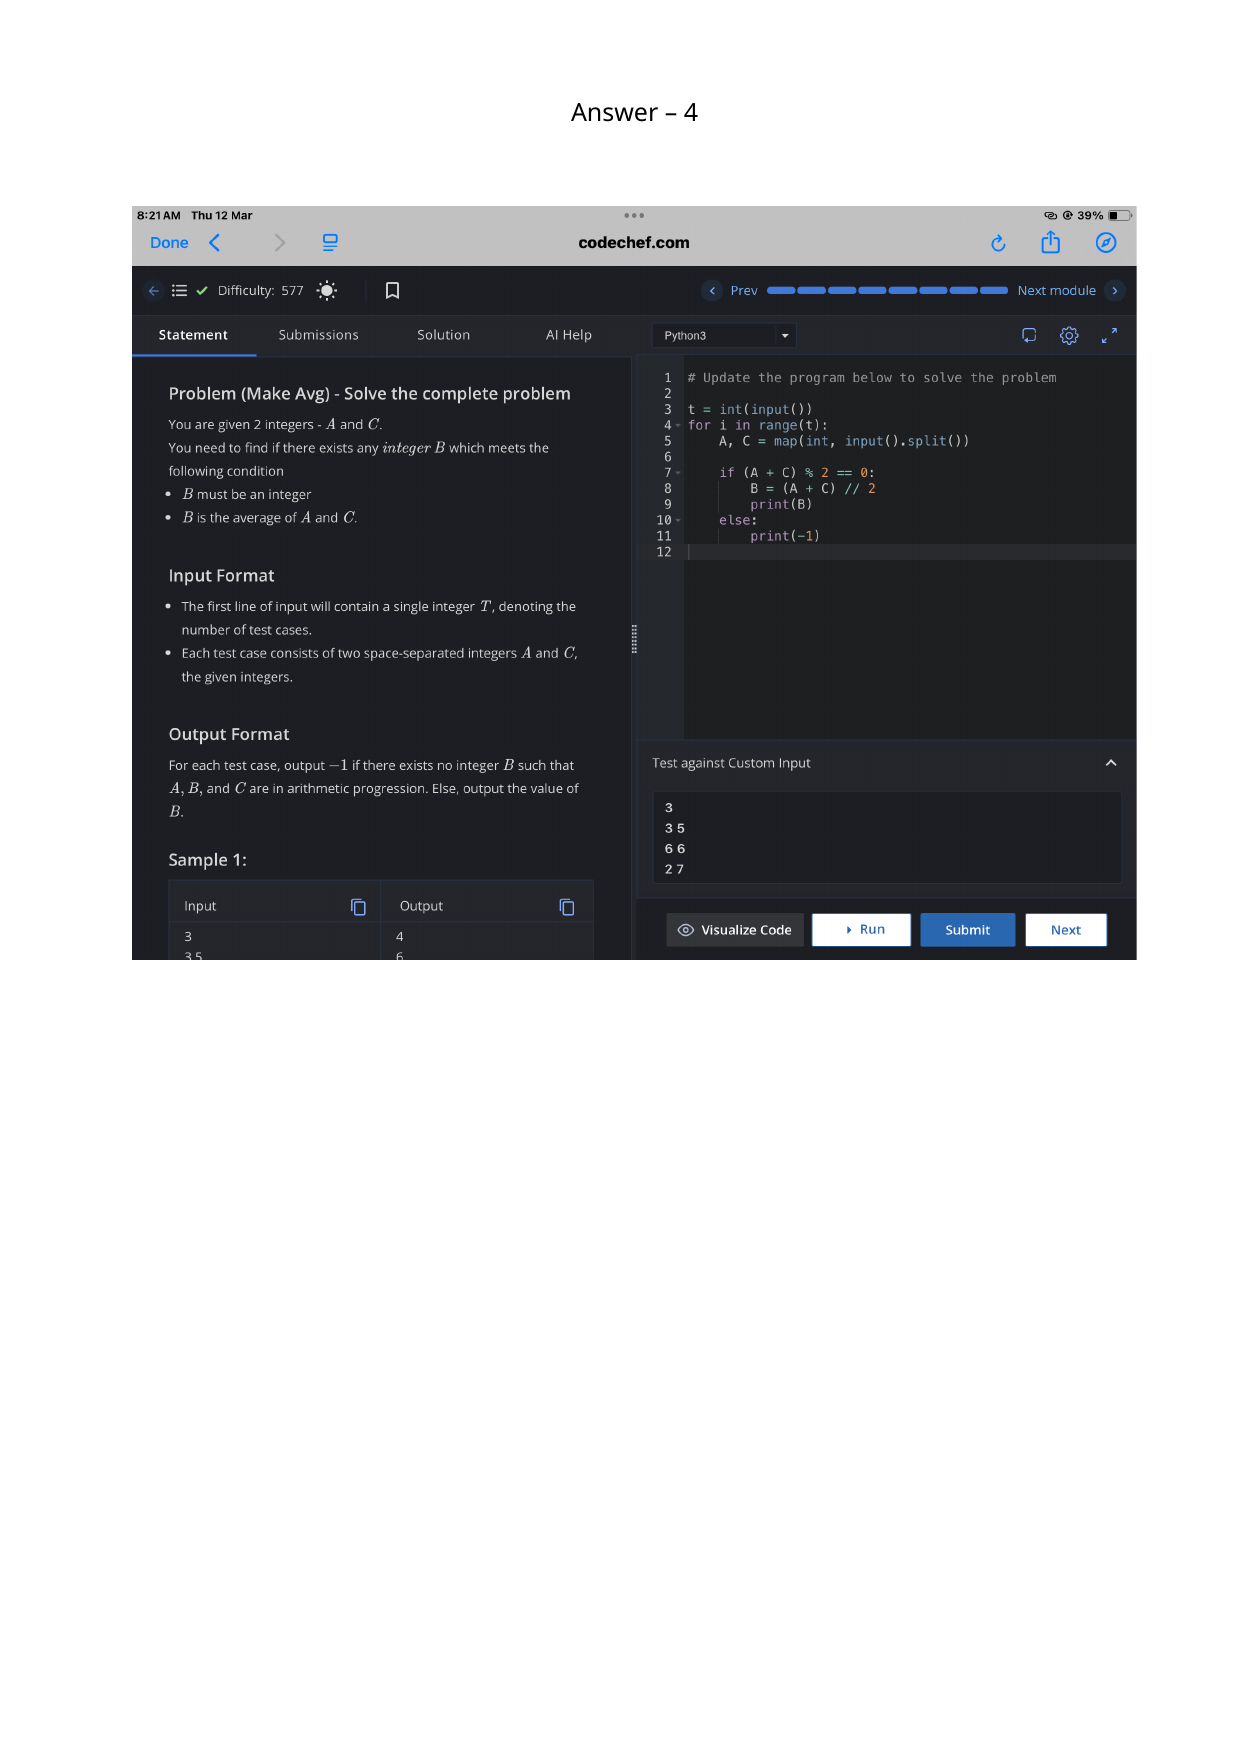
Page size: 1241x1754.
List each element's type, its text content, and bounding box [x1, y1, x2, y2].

text Answer – 4 [132, 94, 1137, 128]
picture [132, 206, 1137, 960]
